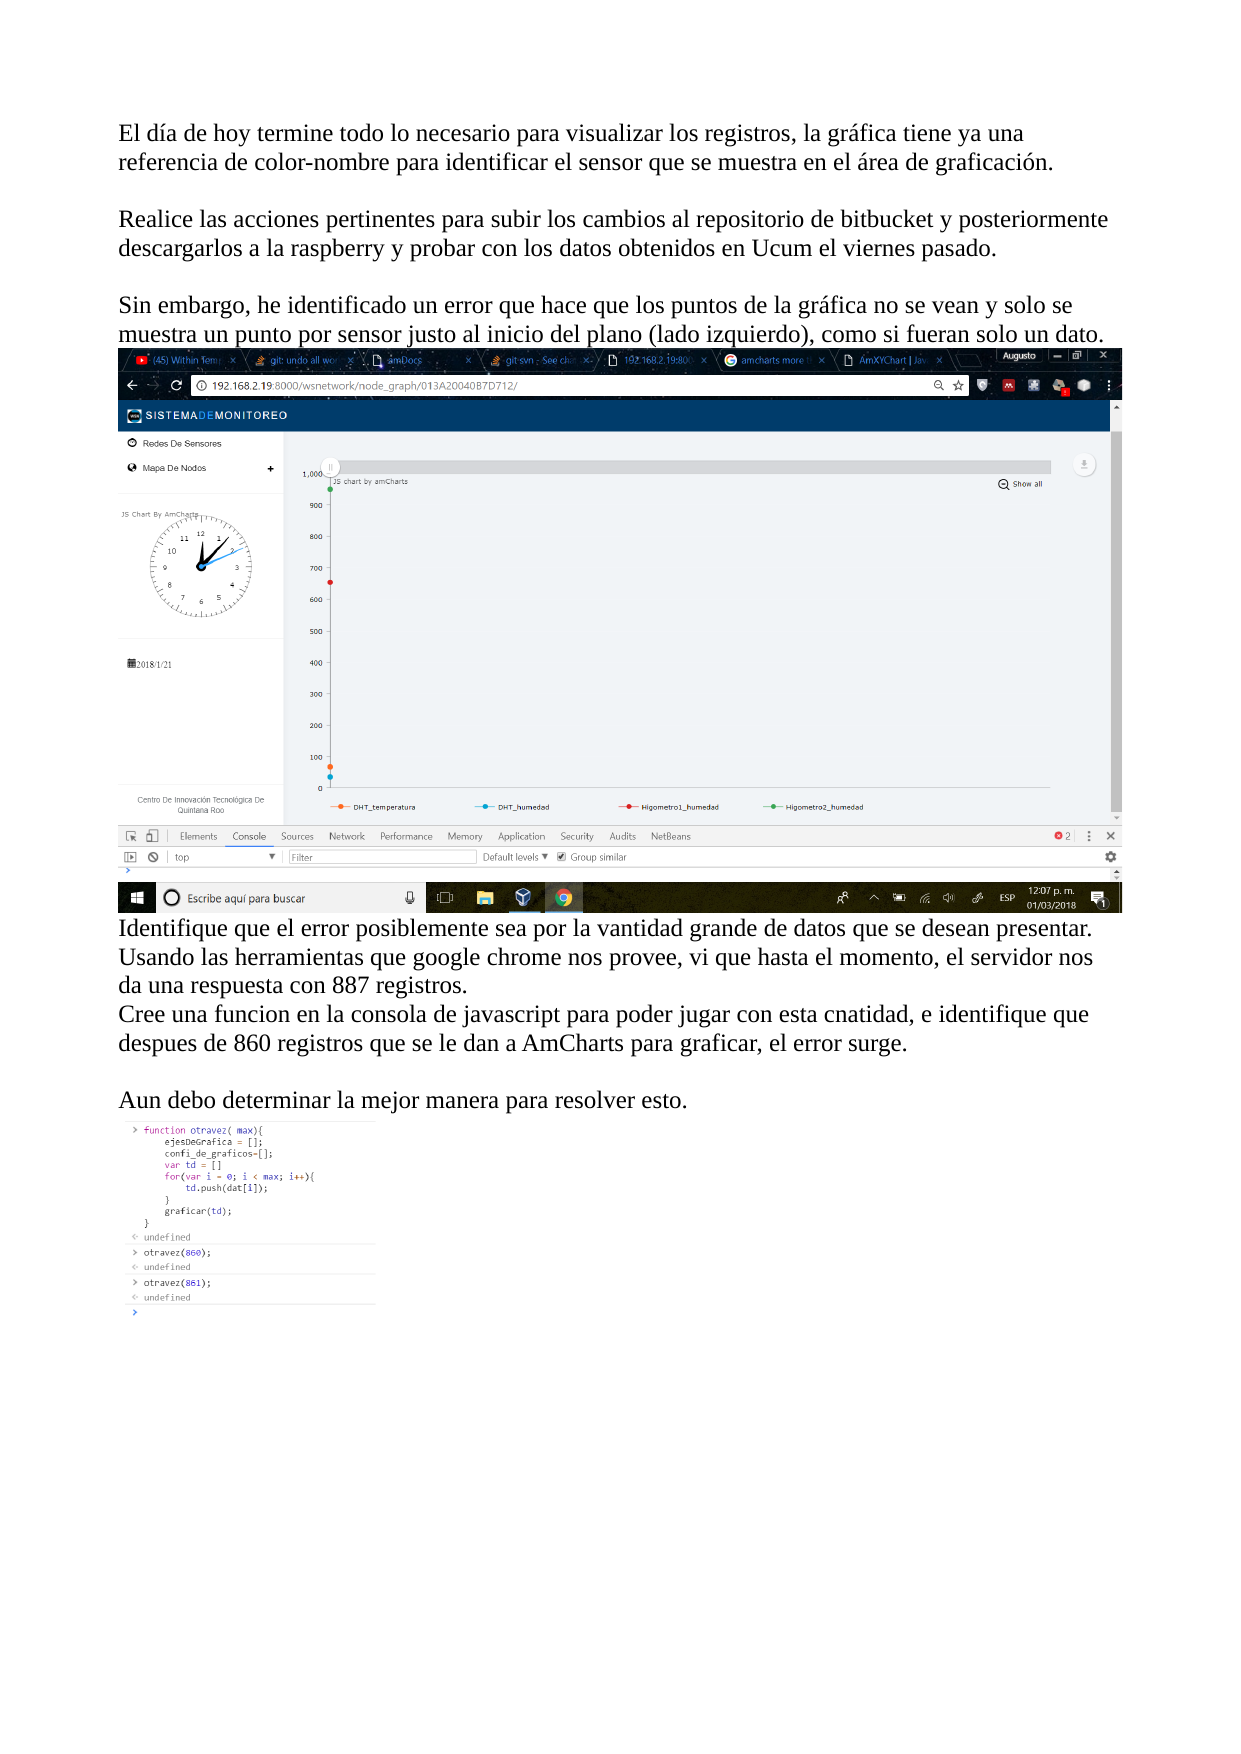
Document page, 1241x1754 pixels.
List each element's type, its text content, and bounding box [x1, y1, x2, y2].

text Realice las acciones pertinentes para subir los cambios al repositorio de bitbucket y posteriormente descargarlos a la raspberry y probar con los datos obtenidos en Ucum el viernes pasado. [118, 204, 1122, 262]
text Usando las herramientas que google chrome nos provee, vi que hasta el momento, el servidor nos da una respuesta con 887 registros. [118, 942, 1122, 999]
text Aun debo determinar la mejor manera para resolver esto. [118, 1085, 1122, 1114]
picture [118, 348, 1123, 913]
text Sin embargo, he identificado un error que hace que los puntos de la gráfica no se vean y solo se muestra un punto por sensor justo al inicio del plano (lado izquierdo), como si fueran solo un dato. [118, 291, 1122, 348]
text Identifique que el error posiblemente sea por la vantidad grande de datos que se desean presentar. [118, 913, 1122, 942]
text El día de hoy termine todo lo necesario para visualizar los registros, la gráfica tiene ya una referencia de color-nombre para identificar el sensor que se muestra en el área de graficación. [118, 118, 1122, 176]
text Cree una funcion en la consola de javascript para poder jugar con esta cnatidad, e identifique que despues de 860 registros que se le dan a AmCharts para graficar, el error surge. [118, 999, 1122, 1057]
